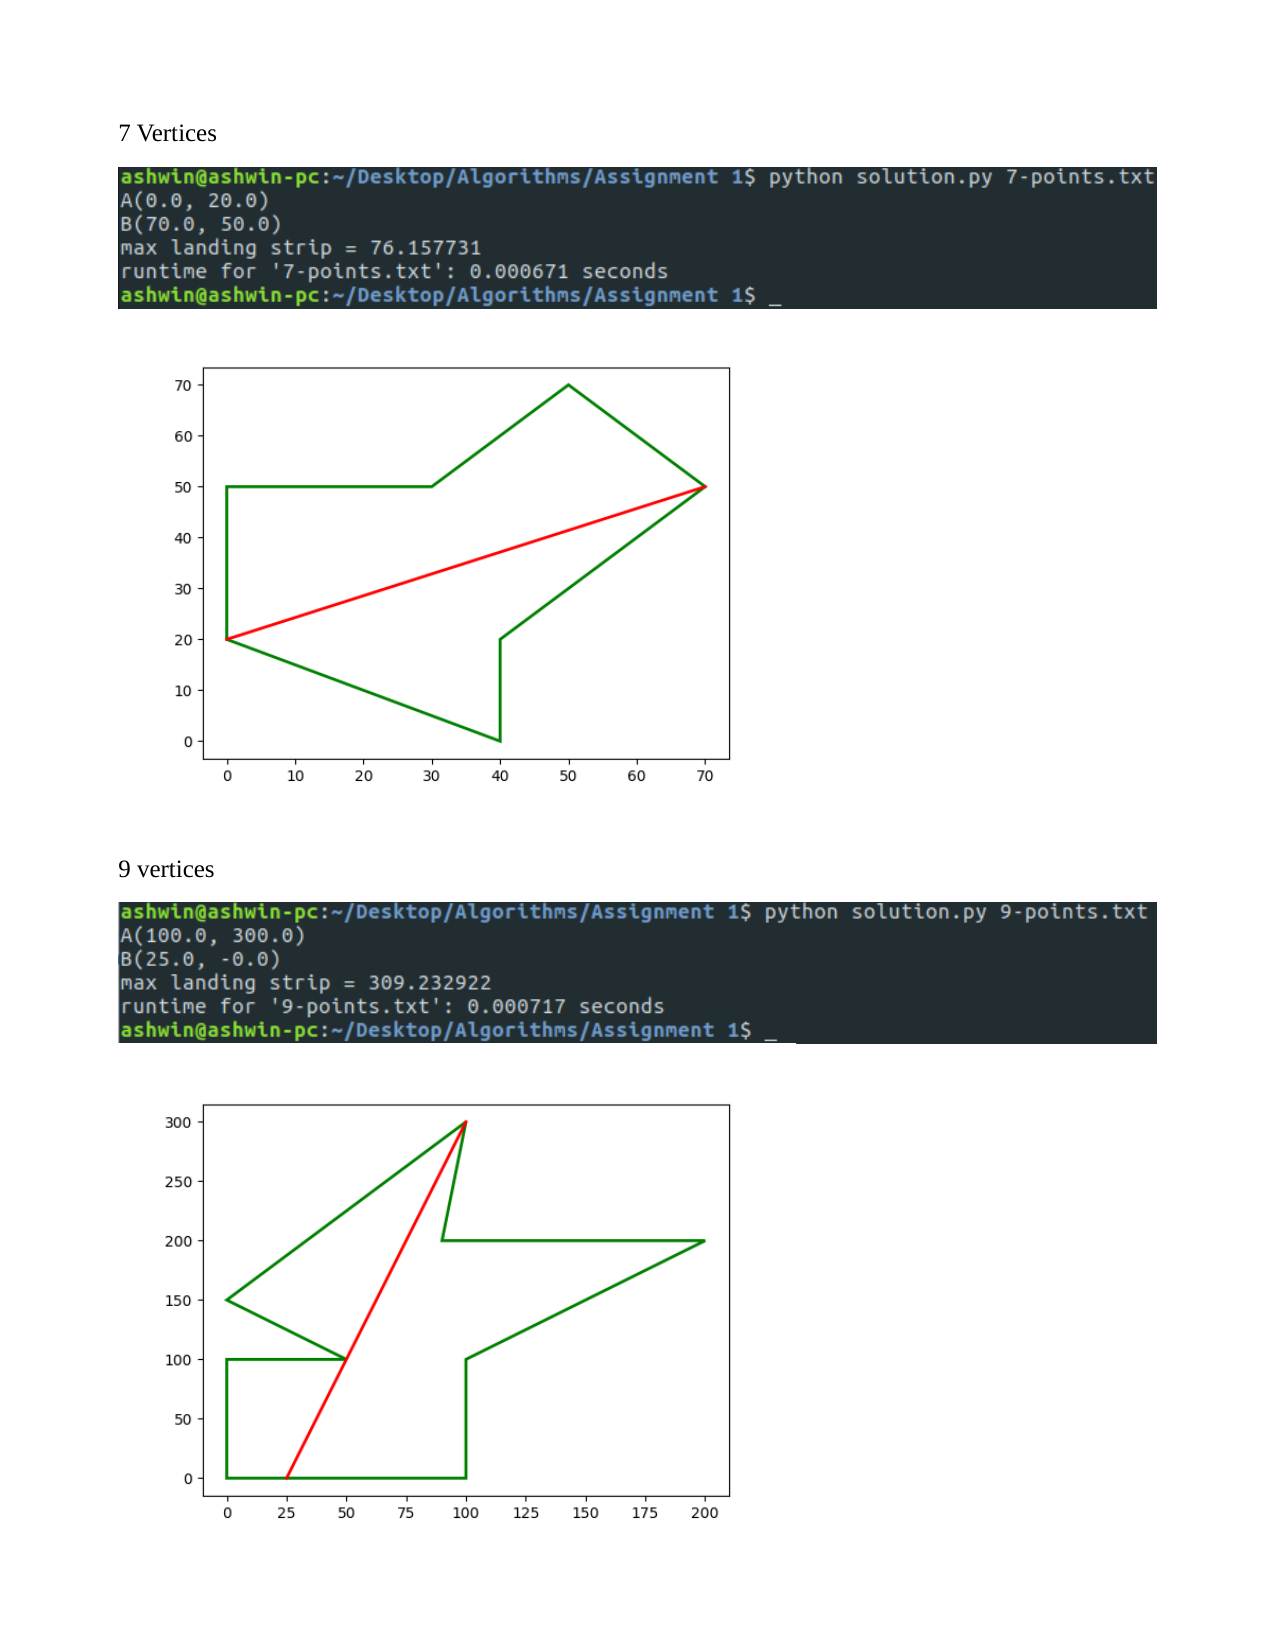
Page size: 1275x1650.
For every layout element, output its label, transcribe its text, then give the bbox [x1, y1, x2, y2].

picture [118, 902, 1157, 1552]
text 9 vertices [118, 854, 1157, 883]
picture [118, 167, 1157, 815]
text 7 Vertices [118, 118, 1157, 147]
